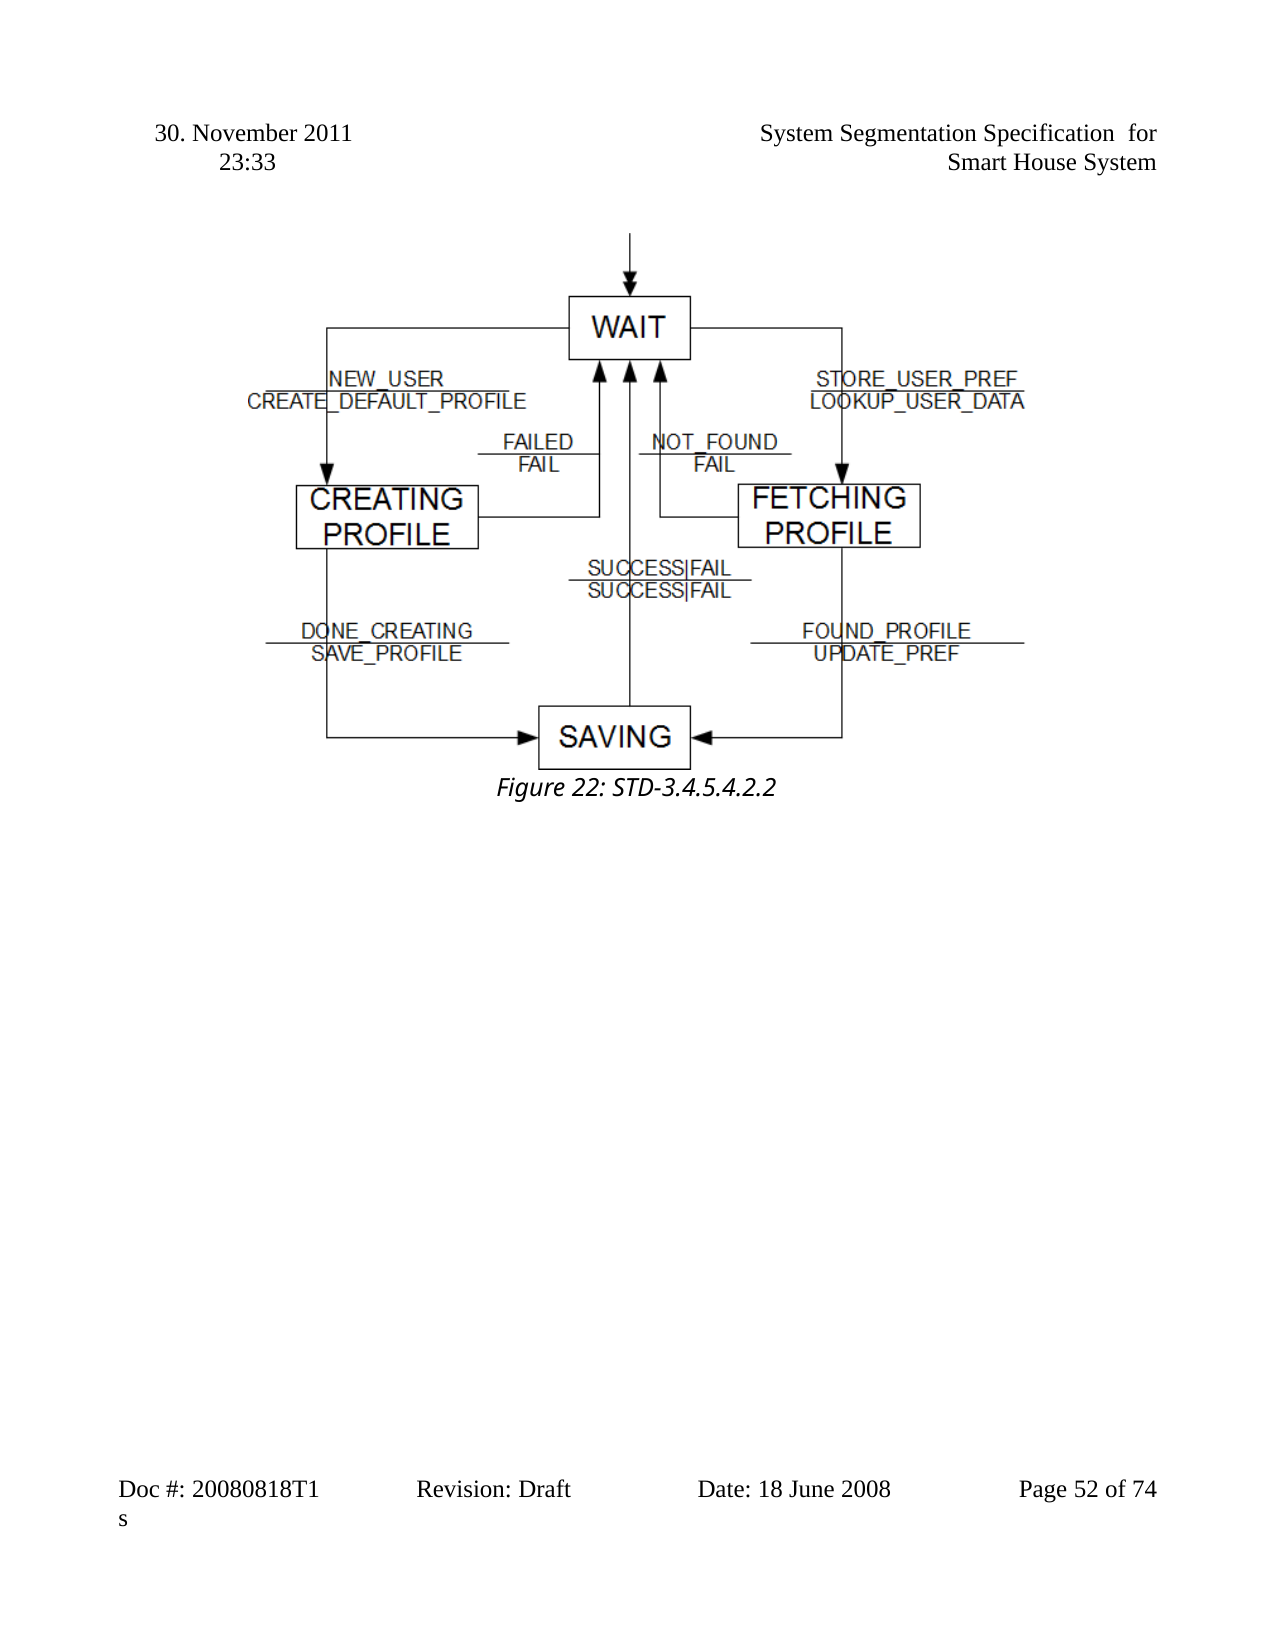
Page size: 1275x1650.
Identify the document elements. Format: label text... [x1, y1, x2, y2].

picture [248, 233, 1027, 770]
text Figure 22: STD-3.4.5.4.2.2 [118, 234, 1157, 803]
